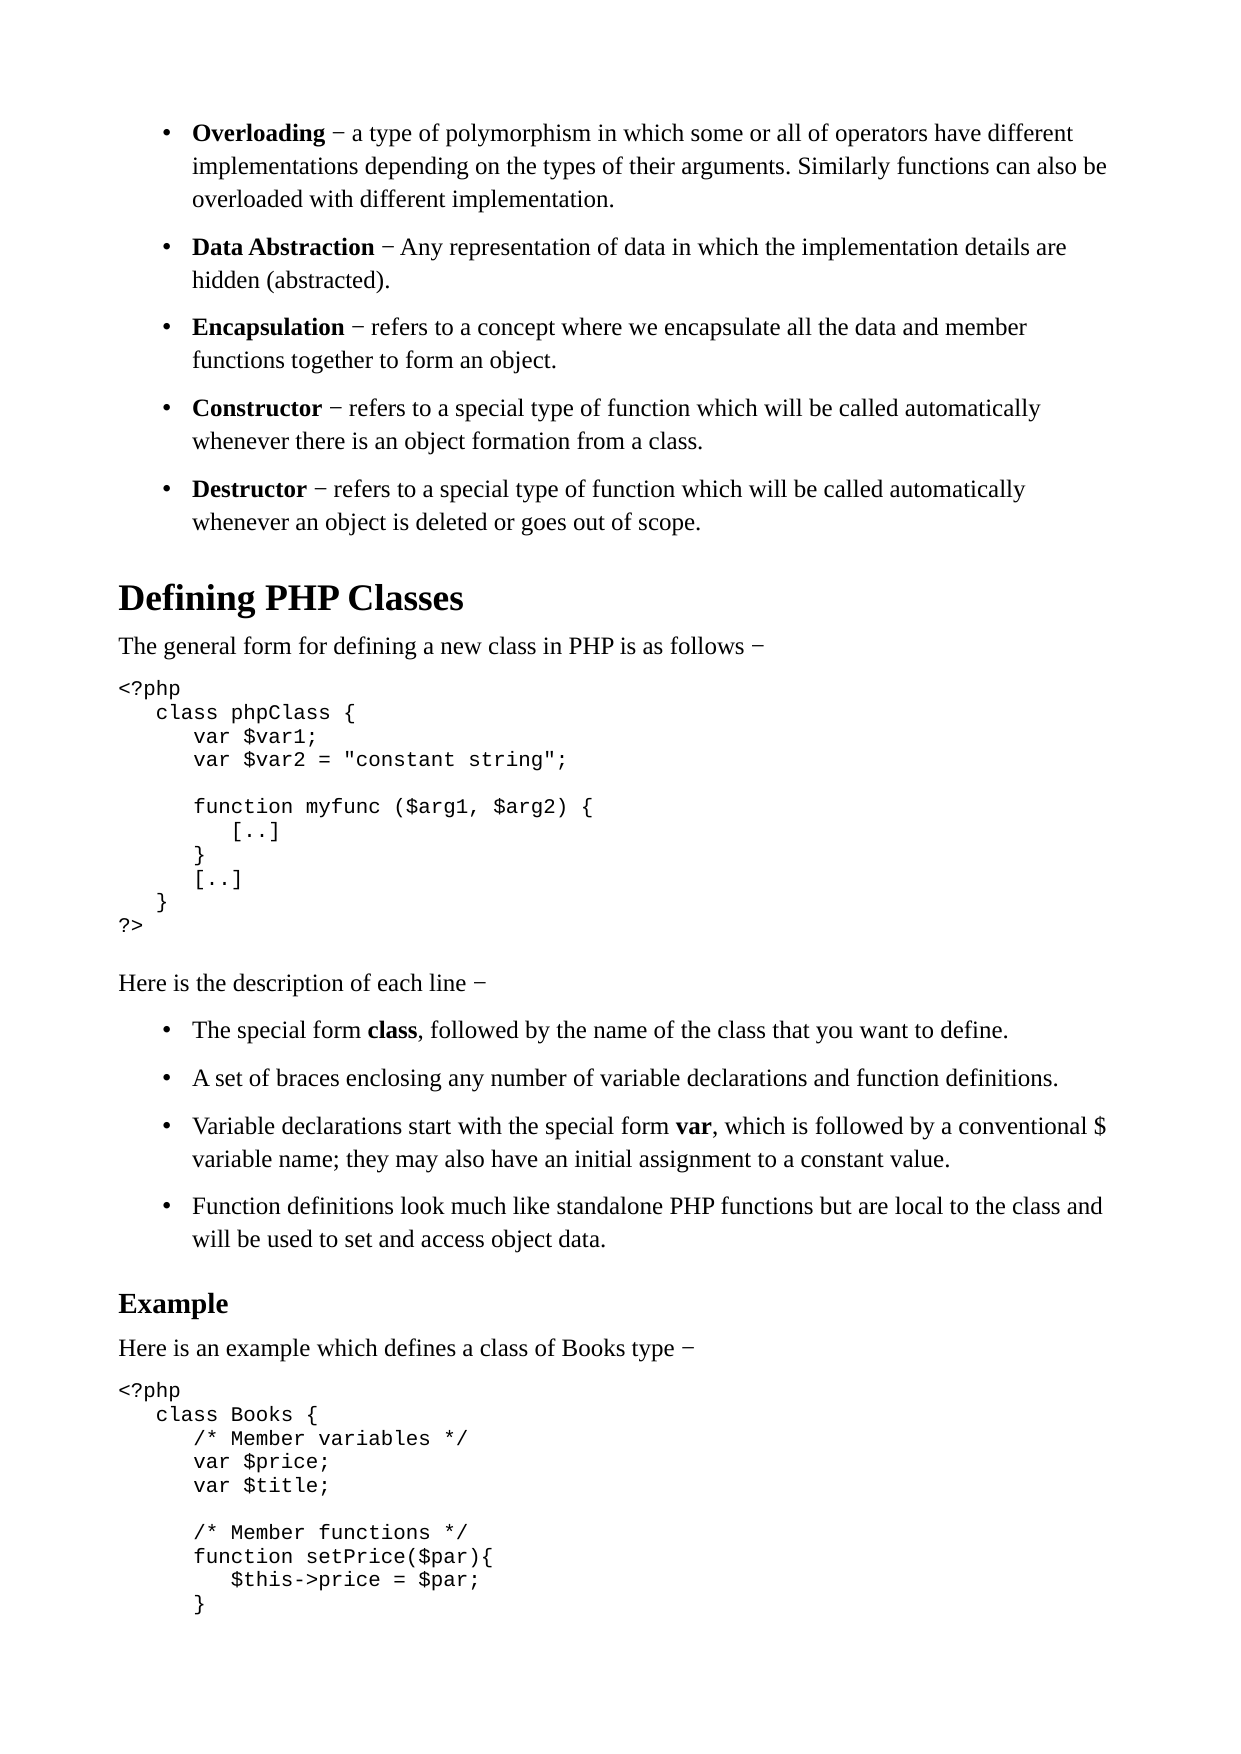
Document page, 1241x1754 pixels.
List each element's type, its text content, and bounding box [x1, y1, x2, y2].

text var $title; [118, 1475, 1122, 1498]
list The special form class, followed by the name of the class that you want to define. [162, 1016, 1122, 1044]
list Encapsulation − refers to a concept where we encapsulate all the data and member functions together to form an object. [162, 312, 1122, 374]
text } [118, 1593, 1122, 1617]
text $this->price = $par; [118, 1569, 1122, 1593]
list Data Abstraction − Any representation of data in which the implementation details are hidden (abstracted). [162, 232, 1122, 293]
text ?> [118, 915, 1122, 938]
list Variable declarations start with the special form var, which is followed by a conventional $ variable name; they may also have an initial assignment to a constant value. [162, 1111, 1122, 1172]
text <?php [118, 678, 1122, 702]
text [..] [118, 867, 1122, 891]
list Destructor − refers to a special type of function which will be called automatically whenever an object is deleted or goes out of scope. [162, 474, 1122, 535]
text <?php [118, 1380, 1122, 1404]
text class phpClass { [118, 702, 1122, 726]
text var $var1; [118, 726, 1122, 749]
text function myfunc ($arg1, $arg2) { [118, 797, 1122, 820]
subtitle Example [118, 1287, 1122, 1320]
list Function definitions look much like standalone PHP functions but are local to the class and will be used to set and access object data. [162, 1191, 1122, 1253]
text /* Member variables */ [118, 1427, 1122, 1451]
list Constructor − refers to a special type of function which will be called automatically whenever there is an object formation from a class. [162, 393, 1122, 455]
text [..] [118, 820, 1122, 844]
text class Books { [118, 1404, 1122, 1427]
text Here is the description of each line − [118, 968, 1122, 997]
list Overloading − a type of polymorphism in which some or all of operators have different implementations depending on the types of their arguments. Similarly functions can also be overloaded with different implementation. [162, 118, 1122, 213]
text var $var2 = "constant string"; [118, 749, 1122, 773]
subtitle Defining PHP Classes [118, 575, 1122, 618]
text The general form for defining a new class in PHP is as follows − [118, 631, 1122, 659]
text } [118, 891, 1122, 915]
list A set of braces enclosing any number of variable declarations and function definitions. [162, 1063, 1122, 1092]
text Here is an example which defines a class of Books type − [118, 1333, 1122, 1361]
text function setPrice($par){ [118, 1546, 1122, 1569]
text var $price; [118, 1451, 1122, 1475]
text } [118, 844, 1122, 867]
text /* Member functions */ [118, 1522, 1122, 1546]
